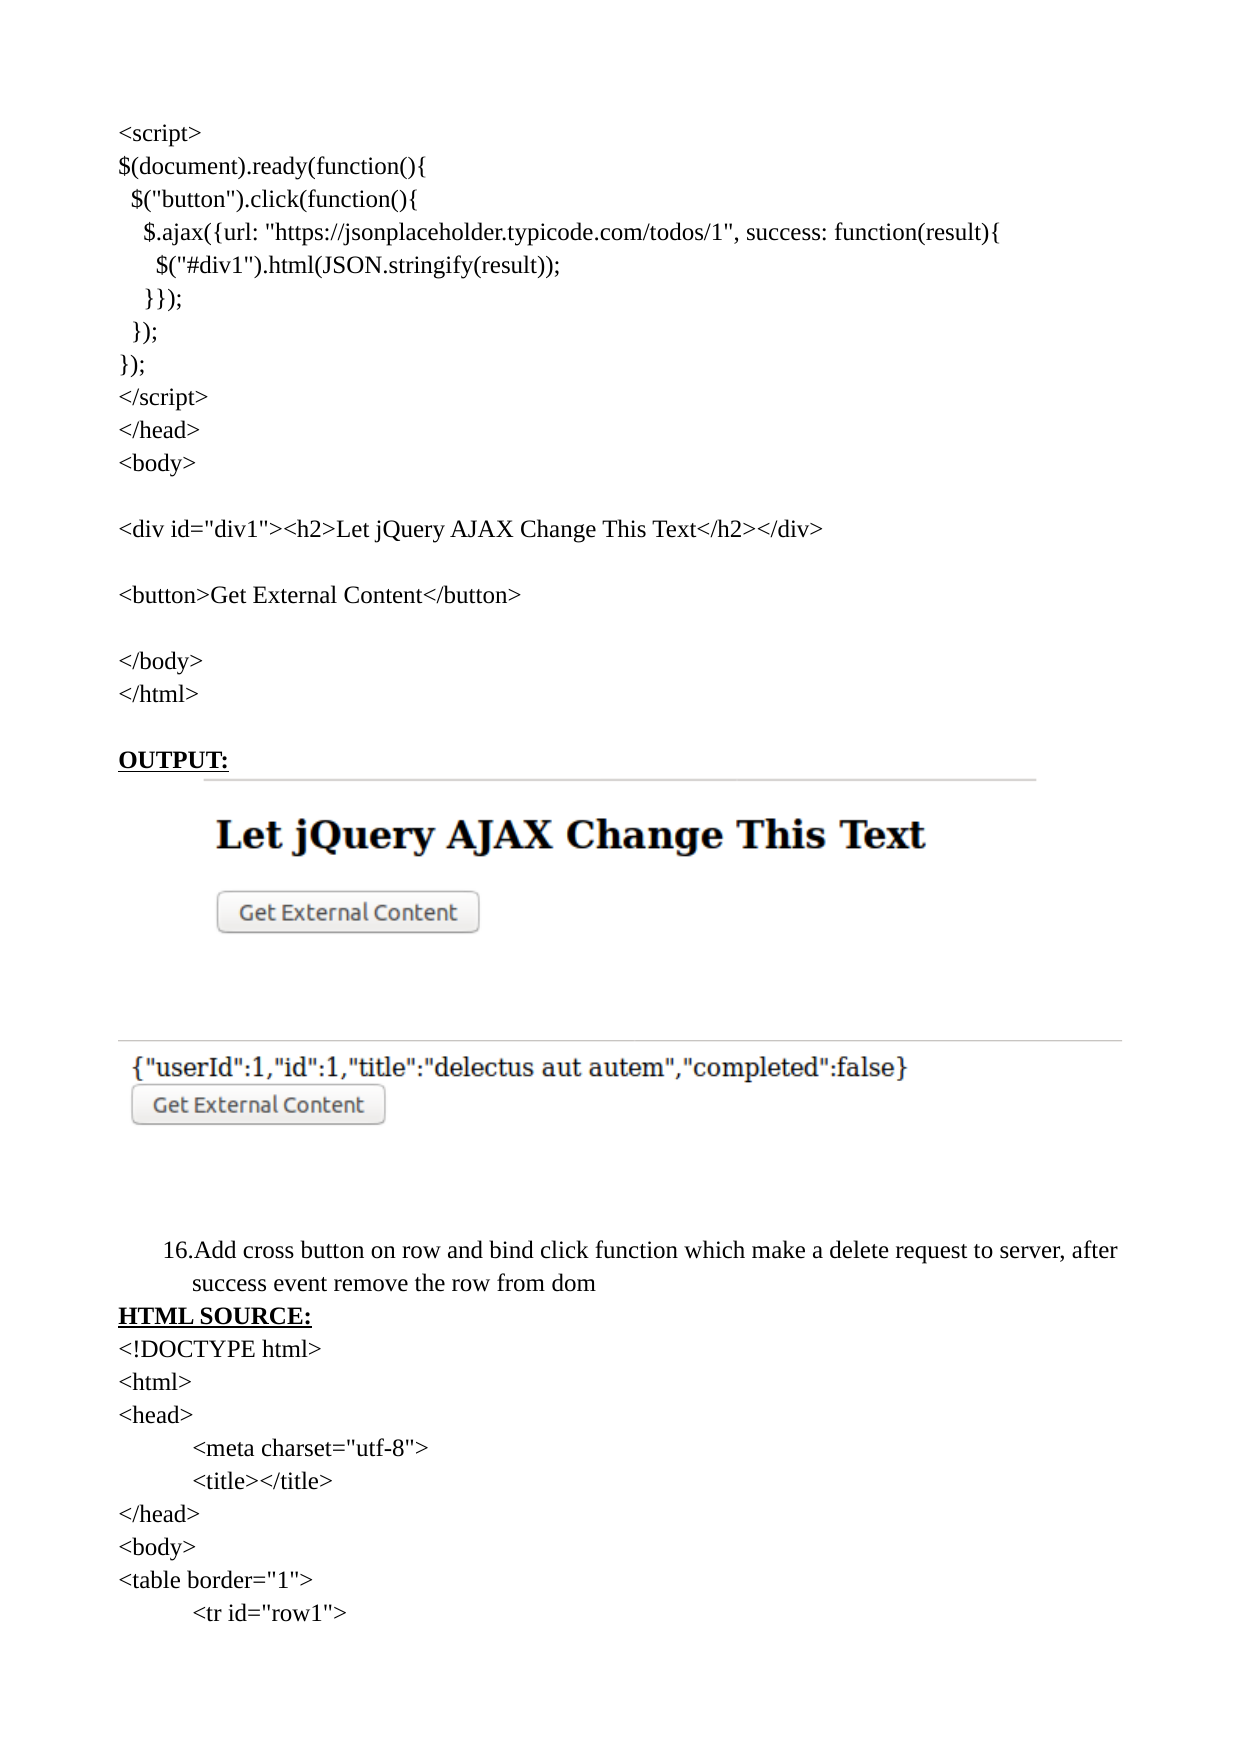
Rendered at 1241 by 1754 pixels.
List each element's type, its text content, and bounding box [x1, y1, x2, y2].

text }}); [118, 283, 1122, 312]
text $(document).ready(function(){ [118, 151, 1122, 180]
text </script> [118, 382, 1122, 411]
text }); [118, 316, 1122, 345]
text <table border="1"> [118, 1566, 1122, 1594]
text </html> [118, 679, 1122, 708]
text $("#div1").html(JSON.stringify(result)); [118, 250, 1122, 279]
picture [118, 1040, 1123, 1198]
text $("button").click(function(){ [118, 184, 1122, 213]
text <script> [118, 118, 1122, 147]
text <title></title> [118, 1466, 1122, 1495]
text <meta charset="utf-8"> [118, 1433, 1122, 1462]
text $.ajax({url: "https://jsonplaceholder.typicode.com/todos/1", success: function(result){ [118, 217, 1122, 246]
text </body> [118, 646, 1122, 675]
text <button>Get External Content</button> [118, 580, 1122, 609]
text </head> [118, 415, 1122, 444]
text <div id="div1"><h2>Let jQuery AJAX Change This Text</h2></div> [118, 514, 1122, 543]
text <head> [118, 1400, 1122, 1429]
text }); [118, 349, 1122, 378]
picture [203, 778, 1037, 1004]
text <!DOCTYPE html> [118, 1334, 1122, 1363]
text <body> [118, 448, 1122, 477]
list Add cross button on row and bind click function which make a delete request to server, after success event remove the row from dom [162, 1235, 1122, 1297]
text <html> [118, 1367, 1122, 1396]
text OUTPUT: [118, 712, 1122, 774]
text <body> [118, 1532, 1122, 1561]
text </head> [118, 1499, 1122, 1528]
text HTML SOURCE: [118, 1301, 1122, 1330]
text <tr id="row1"> [118, 1598, 1122, 1627]
